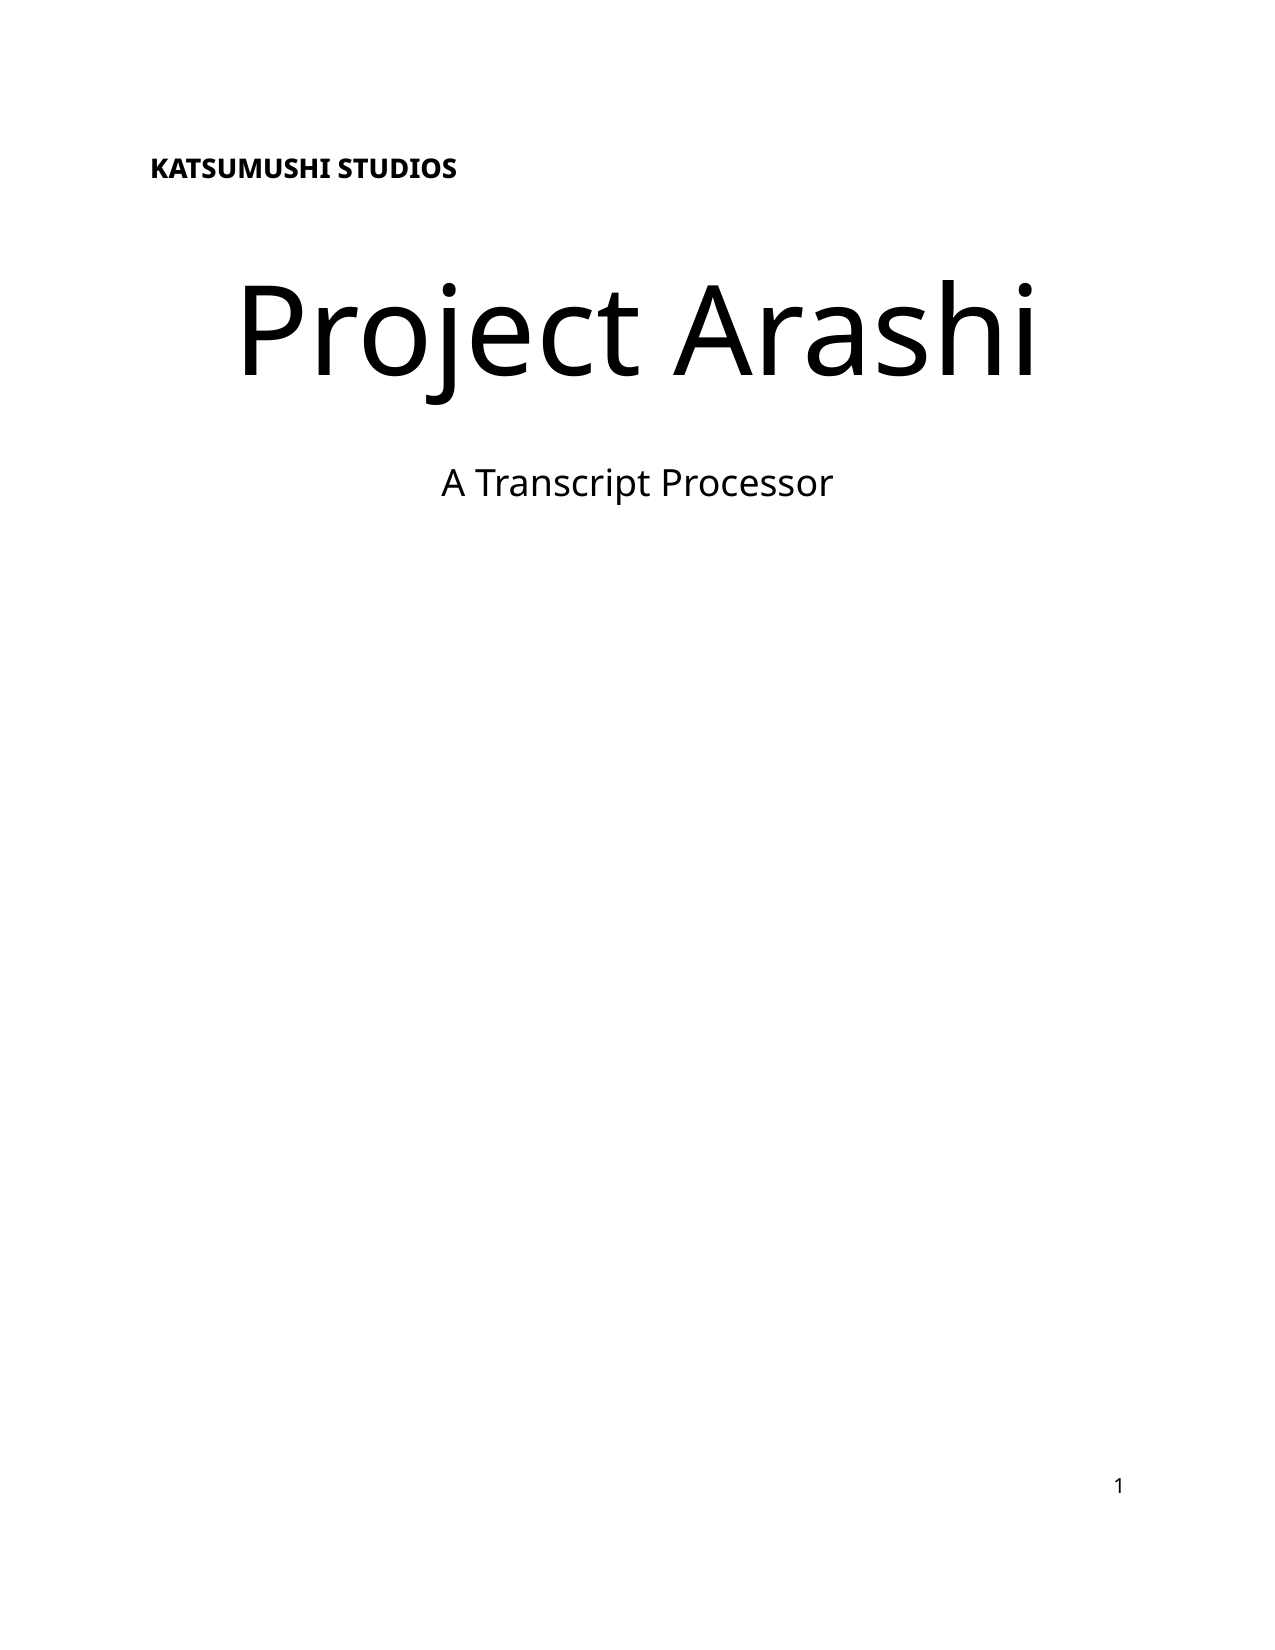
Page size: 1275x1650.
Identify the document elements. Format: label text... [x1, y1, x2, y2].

title Project Arashi [150, 242, 1125, 412]
subtitle A Transcript Processor [150, 456, 1125, 507]
